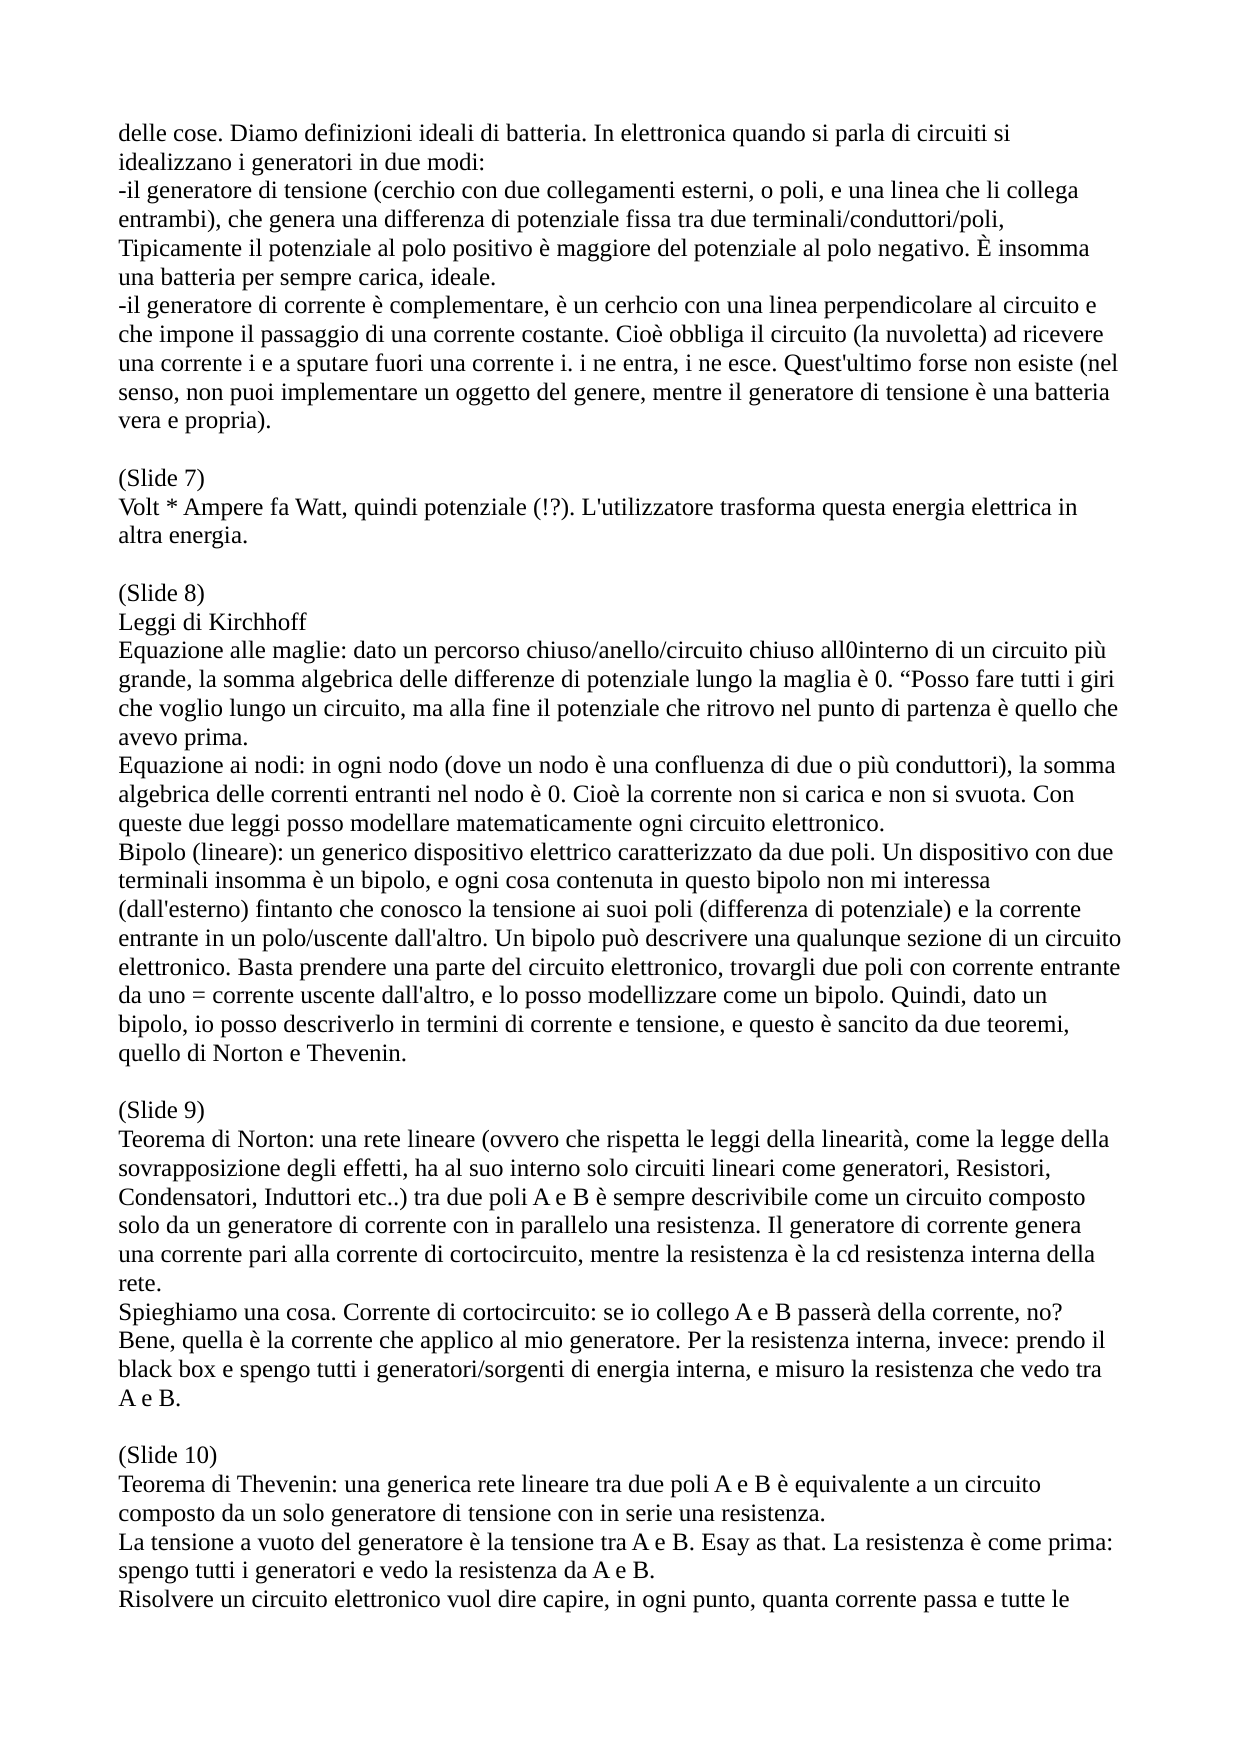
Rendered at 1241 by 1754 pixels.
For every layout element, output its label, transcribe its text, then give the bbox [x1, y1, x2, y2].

text Equazione alle maglie: dato un percorso chiuso/anello/circuito chiuso all0interno di un circuito più grande, la somma algebrica delle differenze di potenziale lungo la maglia è 0. “Posso fare tutti i giri che voglio lungo un circuito, ma alla fine il potenziale che ritrovo nel punto di partenza è quello che avevo prima. [118, 636, 1122, 751]
text (Slide 7) [118, 463, 1122, 492]
text -il generatore di corrente è complementare, è un cerhcio con una linea perpendicolare al circuito e che impone il passaggio di una corrente costante. Cioè obbliga il circuito (la nuvoletta) ad ricevere una corrente i e a sputare fuori una corrente i. i ne entra, i ne esce. Quest'ultimo forse non esiste (nel senso, non puoi implementare un oggetto del genere, mentre il generatore di tensione è una batteria vera e propria). [118, 291, 1122, 434]
text Equazione ai nodi: in ogni nodo (dove un nodo è una confluenza di due o più conduttori), la somma algebrica delle correnti entranti nel nodo è 0. Cioè la corrente non si carica e non si svuota. Con queste due leggi posso modellare matematicamente ogni circuito elettronico. [118, 751, 1122, 837]
text Leggi di Kirchhoff [118, 607, 1122, 636]
text (Slide 9) [118, 1096, 1122, 1124]
text (Slide 10) [118, 1441, 1122, 1469]
text Risolvere un circuito elettronico vuol dire capire, in ogni punto, quanta corrente passa e tutte le [118, 1584, 1122, 1613]
text Volt * Ampere fa Watt, quindi potenziale (!?). L'utilizzatore trasforma questa energia elettrica in altra energia. [118, 492, 1122, 549]
text Spieghiamo una cosa. Corrente di cortocircuito: se io collego A e B passerà della corrente, no? Bene, quella è la corrente che applico al mio generatore. Per la resistenza interna, invece: prendo il black box e spengo tutti i generatori/sorgenti di energia interna, e misuro la resistenza che vedo tra A e B. [118, 1297, 1122, 1412]
text La tensione a vuoto del generatore è la tensione tra A e B. Esay as that. La resistenza è come prima: spengo tutti i generatori e vedo la resistenza da A e B. [118, 1527, 1122, 1584]
text -il generatore di tensione (cerchio con due collegamenti esterni, o poli, e una linea che li collega entrambi), che genera una differenza di potenziale fissa tra due terminali/conduttori/poli, Tipicamente il potenziale al polo positivo è maggiore del potenziale al polo negativo. È insomma una batteria per sempre carica, ideale. [118, 176, 1122, 291]
text Bipolo (lineare): un generico dispositivo elettrico caratterizzato da due poli. Un dispositivo con due terminali insomma è un bipolo, e ogni cosa contenuta in questo bipolo non mi interessa (dall'esterno) fintanto che conosco la tensione ai suoi poli (differenza di potenziale) e la corrente entrante in un polo/uscente dall'altro. Un bipolo può descrivere una qualunque sezione di un circuito elettronico. Basta prendere una parte del circuito elettronico, trovargli due poli con corrente entrante da uno = corrente uscente dall'altro, e lo posso modellizzare come un bipolo. Quindi, dato un bipolo, io posso descriverlo in termini di corrente e tensione, e questo è sancito da due teoremi, quello di Norton e Thevenin. [118, 837, 1122, 1067]
text (Slide 8) [118, 578, 1122, 607]
text Teorema di Thevenin: una generica rete lineare tra due poli A e B è equivalente a un circuito composto da un solo generatore di tensione con in serie una resistenza. [118, 1469, 1122, 1527]
text Teorema di Norton: una rete lineare (ovvero che rispetta le leggi della linearità, come la legge della sovrapposizione degli effetti, ha al suo interno solo circuiti lineari come generatori, Resistori, Condensatori, Induttori etc..) tra due poli A e B è sempre descrivibile come un circuito composto solo da un generatore di corrente con in parallelo una resistenza. Il generatore di corrente genera una corrente pari alla corrente di cortocircuito, mentre la resistenza è la cd resistenza interna della rete. [118, 1124, 1122, 1297]
text delle cose. Diamo definizioni ideali di batteria. In elettronica quando si parla di circuiti si idealizzano i generatori in due modi: [118, 118, 1122, 176]
